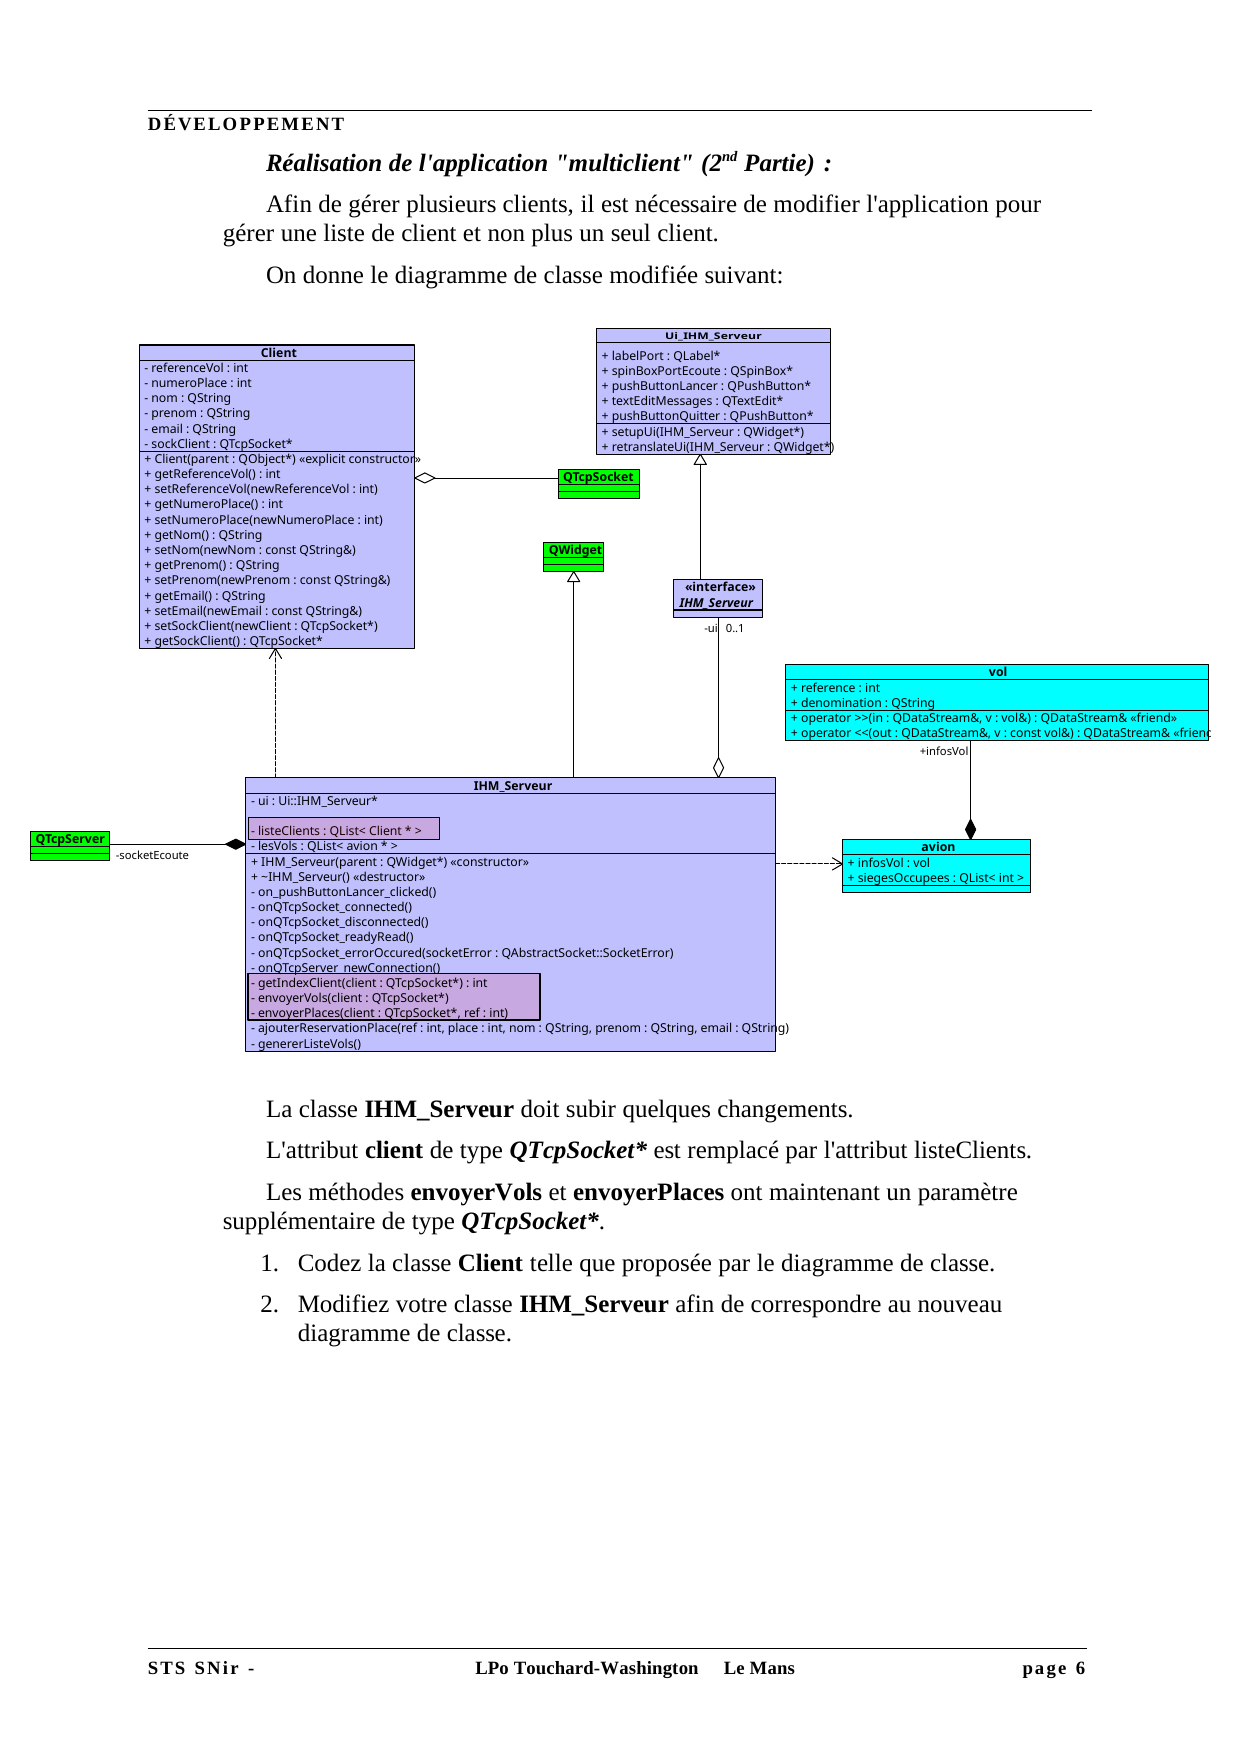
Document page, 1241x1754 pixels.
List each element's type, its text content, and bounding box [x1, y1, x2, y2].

text Réalisation de l'application "multiclient" (2nd Partie) : [223, 148, 1092, 177]
text Afin de gérer plusieurs clients, il est nécessaire de modifier l'application pour gérer une liste de client et non plus un seul client. [223, 189, 1092, 247]
text Les méthodes envoyerVols et envoyerPlaces ont maintenant un paramètre supplémentaire de type QTcpSocket*. [223, 1177, 1092, 1235]
text On donne le diagramme de classe modifiée suivant: [223, 260, 1092, 289]
text L'attribut client de type QTcpSocket* est remplacé par l'attribut listeClients. [223, 1135, 1092, 1164]
list Codez la classe Client telle que proposée par le diagramme de classe. [260, 1247, 1092, 1276]
text La classe IHM_Serveur doit subir quelques changements. [223, 1094, 1092, 1123]
list Modifiez votre classe IHM_Serveur afin de correspondre au nouveau diagramme de classe. [260, 1289, 1092, 1347]
